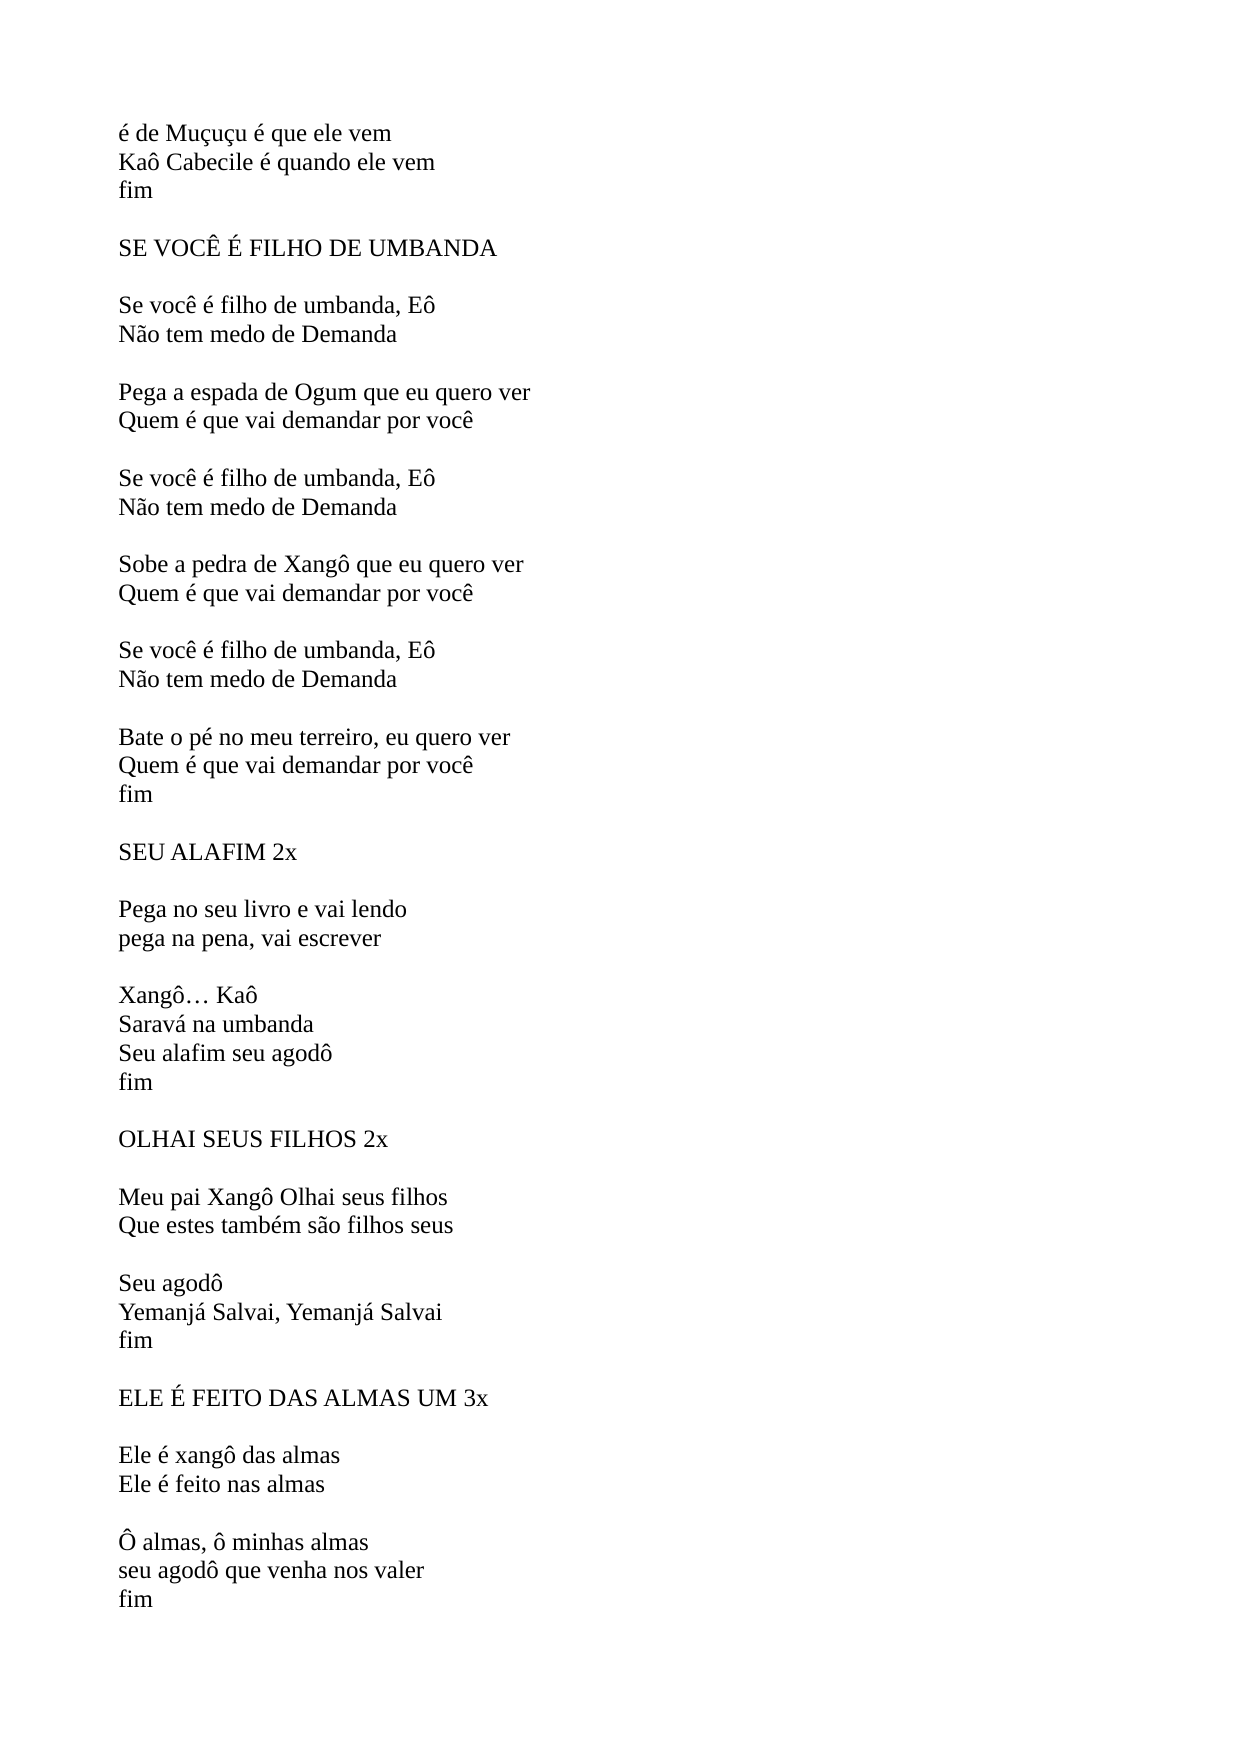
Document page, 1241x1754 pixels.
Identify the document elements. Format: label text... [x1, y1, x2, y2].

text fim [118, 1067, 1122, 1096]
text Yemanjá Salvai, Yemanjá Salvai [118, 1297, 1122, 1326]
text fim [118, 1326, 1122, 1354]
text ELE É FEITO DAS ALMAS UM 3x [118, 1383, 1122, 1412]
text é de Muçuçu é que ele vem [118, 118, 1122, 147]
text SEU ALAFIM 2x [118, 837, 1122, 866]
text SE VOCÊ É FILHO DE UMBANDA [118, 233, 1122, 262]
text OLHAI SEUS FILHOS 2x [118, 1124, 1122, 1153]
text Se você é filho de umbanda, Eô Não tem medo de Demanda Pega a espada de Ogum que eu quero ver Quem é que vai demandar por você [118, 291, 1122, 434]
text Meu pai Xangô Olhai seus filhos [118, 1182, 1122, 1211]
text Se você é filho de umbanda, Eô Não tem medo de Demanda Bate o pé no meu terreiro, eu quero ver Quem é que vai demandar por você [118, 636, 1122, 779]
text Pega no seu livro e vai lendo pega na pena, vai escrever Xangô… Kaô Saravá na umbanda [118, 894, 1122, 1038]
text Kaô Cabecile é quando ele vem [118, 147, 1122, 176]
text Ele é xangô das almas [118, 1441, 1122, 1469]
text Se você é filho de umbanda, Eô Não tem medo de Demanda Sobe a pedra de Xangô que eu quero ver Quem é que vai demandar por você [118, 463, 1122, 607]
text fim [118, 176, 1122, 204]
text Que estes também são filhos seus Seu agodô [118, 1211, 1122, 1297]
text Ele é feito nas almas Ô almas, ô minhas almas seu agodô que venha nos valer [118, 1469, 1122, 1584]
text fim [118, 1584, 1122, 1613]
text Seu alafim seu agodô [118, 1038, 1122, 1067]
text fim [118, 779, 1122, 808]
